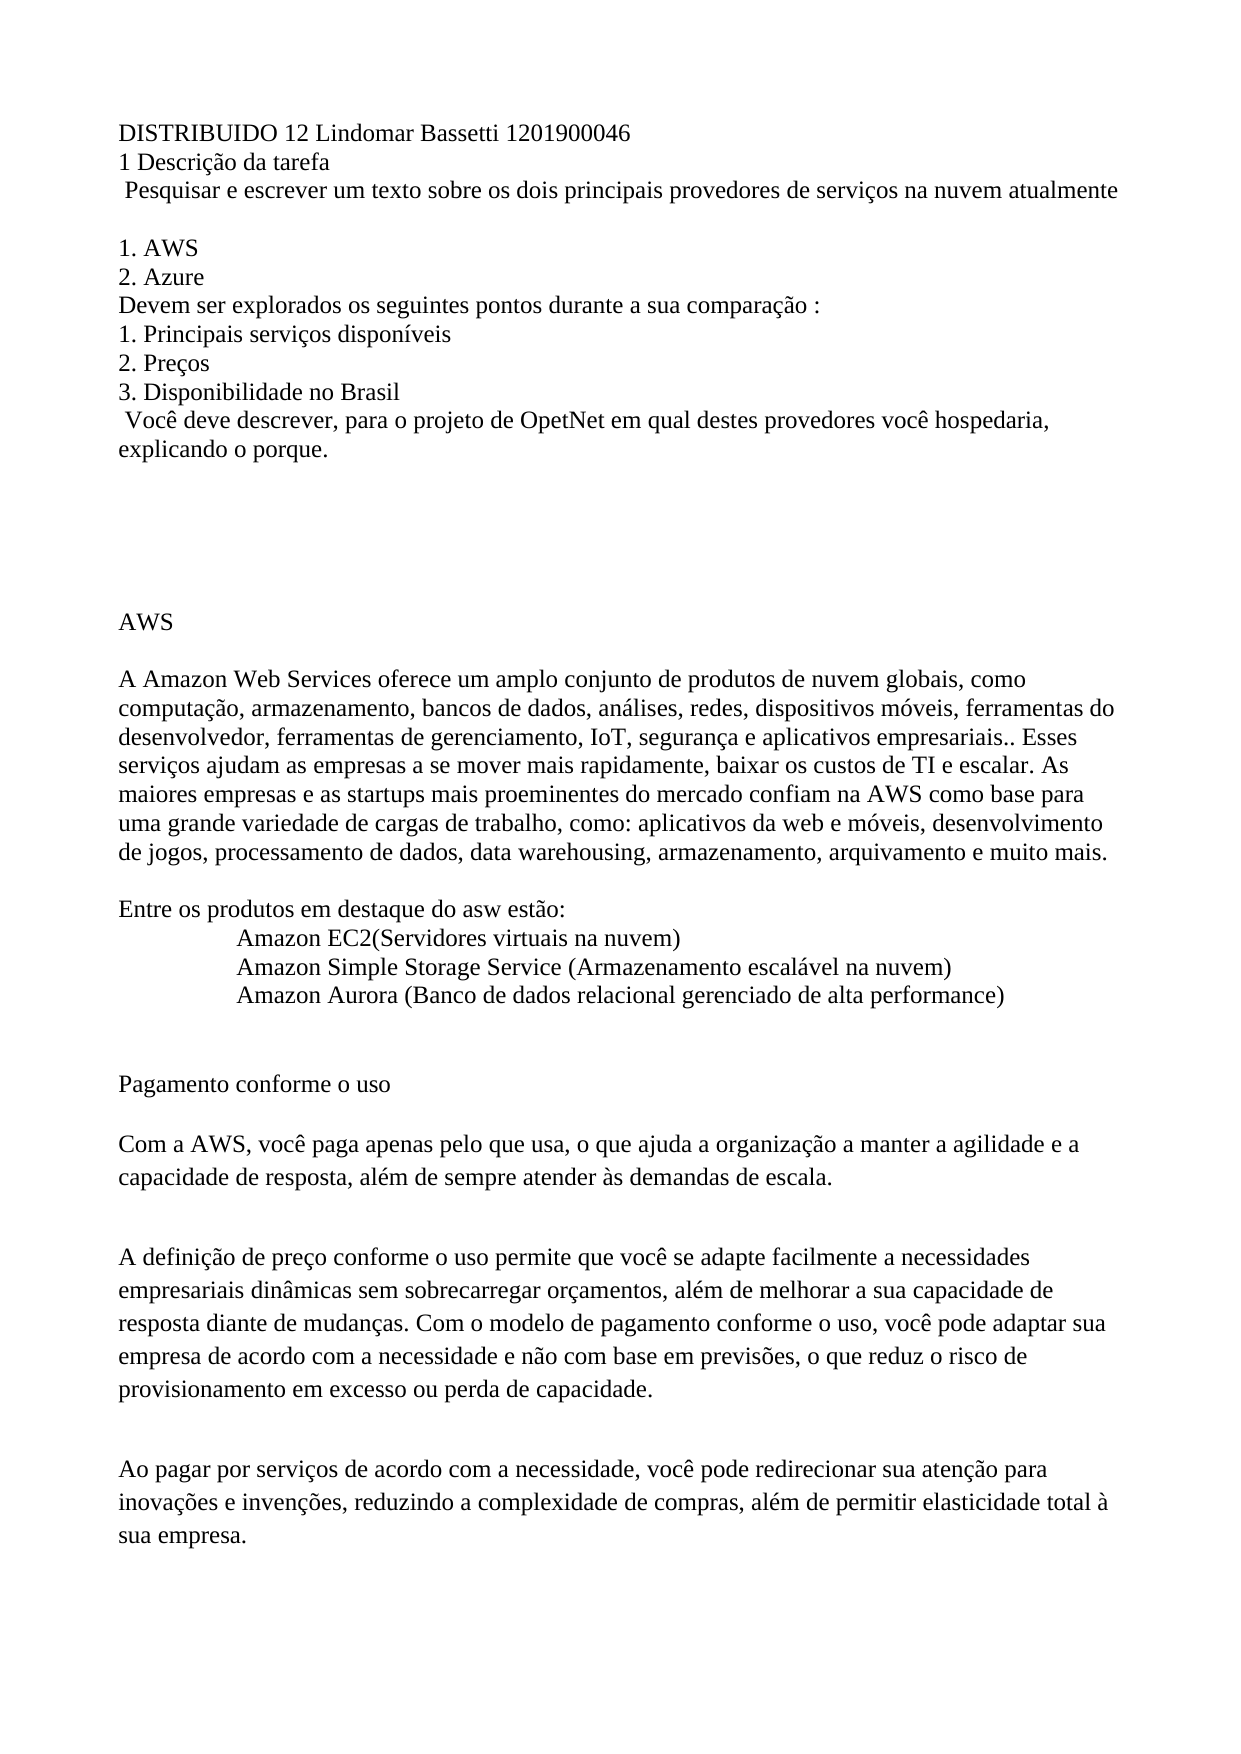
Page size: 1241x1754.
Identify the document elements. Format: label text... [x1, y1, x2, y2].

text AWS [118, 607, 1122, 636]
text Entre os produtos em destaque do asw estão: [118, 894, 1122, 923]
text 1 Descrição da tarefa [118, 147, 1122, 176]
text 1. Principais serviços disponíveis [118, 319, 1122, 348]
text Você deve descrever, para o projeto de OpetNet em qual destes provedores você hospedaria, explicando o porque. [118, 406, 1122, 463]
text 3. Disponibilidade no Brasil [118, 377, 1122, 406]
text Pesquisar e escrever um texto sobre os dois principais provedores de serviços na nuvem atualmente [118, 176, 1122, 204]
text A definição de preço conforme o uso permite que você se adapte facilmente a necessidades empresariais dinâmicas sem sobrecarregar orçamentos, além de melhorar a sua capacidade de resposta diante de mudanças. Com o modelo de pagamento conforme o uso, você pode adaptar sua empresa de acordo com a necessidade e não com base em previsões, o que reduz o risco de provisionamento em excesso ou perda de capacidade. [118, 1242, 1122, 1403]
text Devem ser explorados os seguintes pontos durante a sua comparação : [118, 291, 1122, 319]
text Amazon Aurora (Banco de dados relacional gerenciado de alta performance) [118, 981, 1122, 1009]
text 2. Preços [118, 348, 1122, 377]
text A Amazon Web Services oferece um amplo conjunto de produtos de nuvem globais, como computação, armazenamento, bancos de dados, análises, redes, dispositivos móveis, ferramentas do desenvolvedor, ferramentas de gerenciamento, IoT, segurança e aplicativos empresariais.. Esses serviços ajudam as empresas a se mover mais rapidamente, baixar os custos de TI e escalar. As maiores empresas e as startups mais proeminentes do mercado confiam na AWS como base para uma grande variedade de cargas de trabalho, como: aplicativos da web e móveis, desenvolvimento de jogos, processamento de dados, data warehousing, armazenamento, arquivamento e muito mais. [118, 664, 1122, 866]
text 2. Azure [118, 262, 1122, 291]
text Com a AWS, você paga apenas pelo que usa, o que ajuda a organização a manter a agilidade e a capacidade de resposta, além de sempre atender às demandas de escala. [118, 1129, 1122, 1191]
text Ao pagar por serviços de acordo com a necessidade, você pode redirecionar sua atenção para inovações e invenções, reduzindo a complexidade de compras, além de permitir elasticidade total à sua empresa. [118, 1454, 1122, 1549]
text 1. AWS [118, 233, 1122, 262]
text Amazon Simple Storage Service (Armazenamento escalável na nuvem) [118, 952, 1122, 981]
subtitle Pagamento conforme o uso [118, 1069, 1122, 1098]
text Amazon EC2(Servidores virtuais na nuvem) [118, 923, 1122, 952]
text DISTRIBUIDO 12 Lindomar Bassetti 1201900046 [118, 118, 1122, 147]
